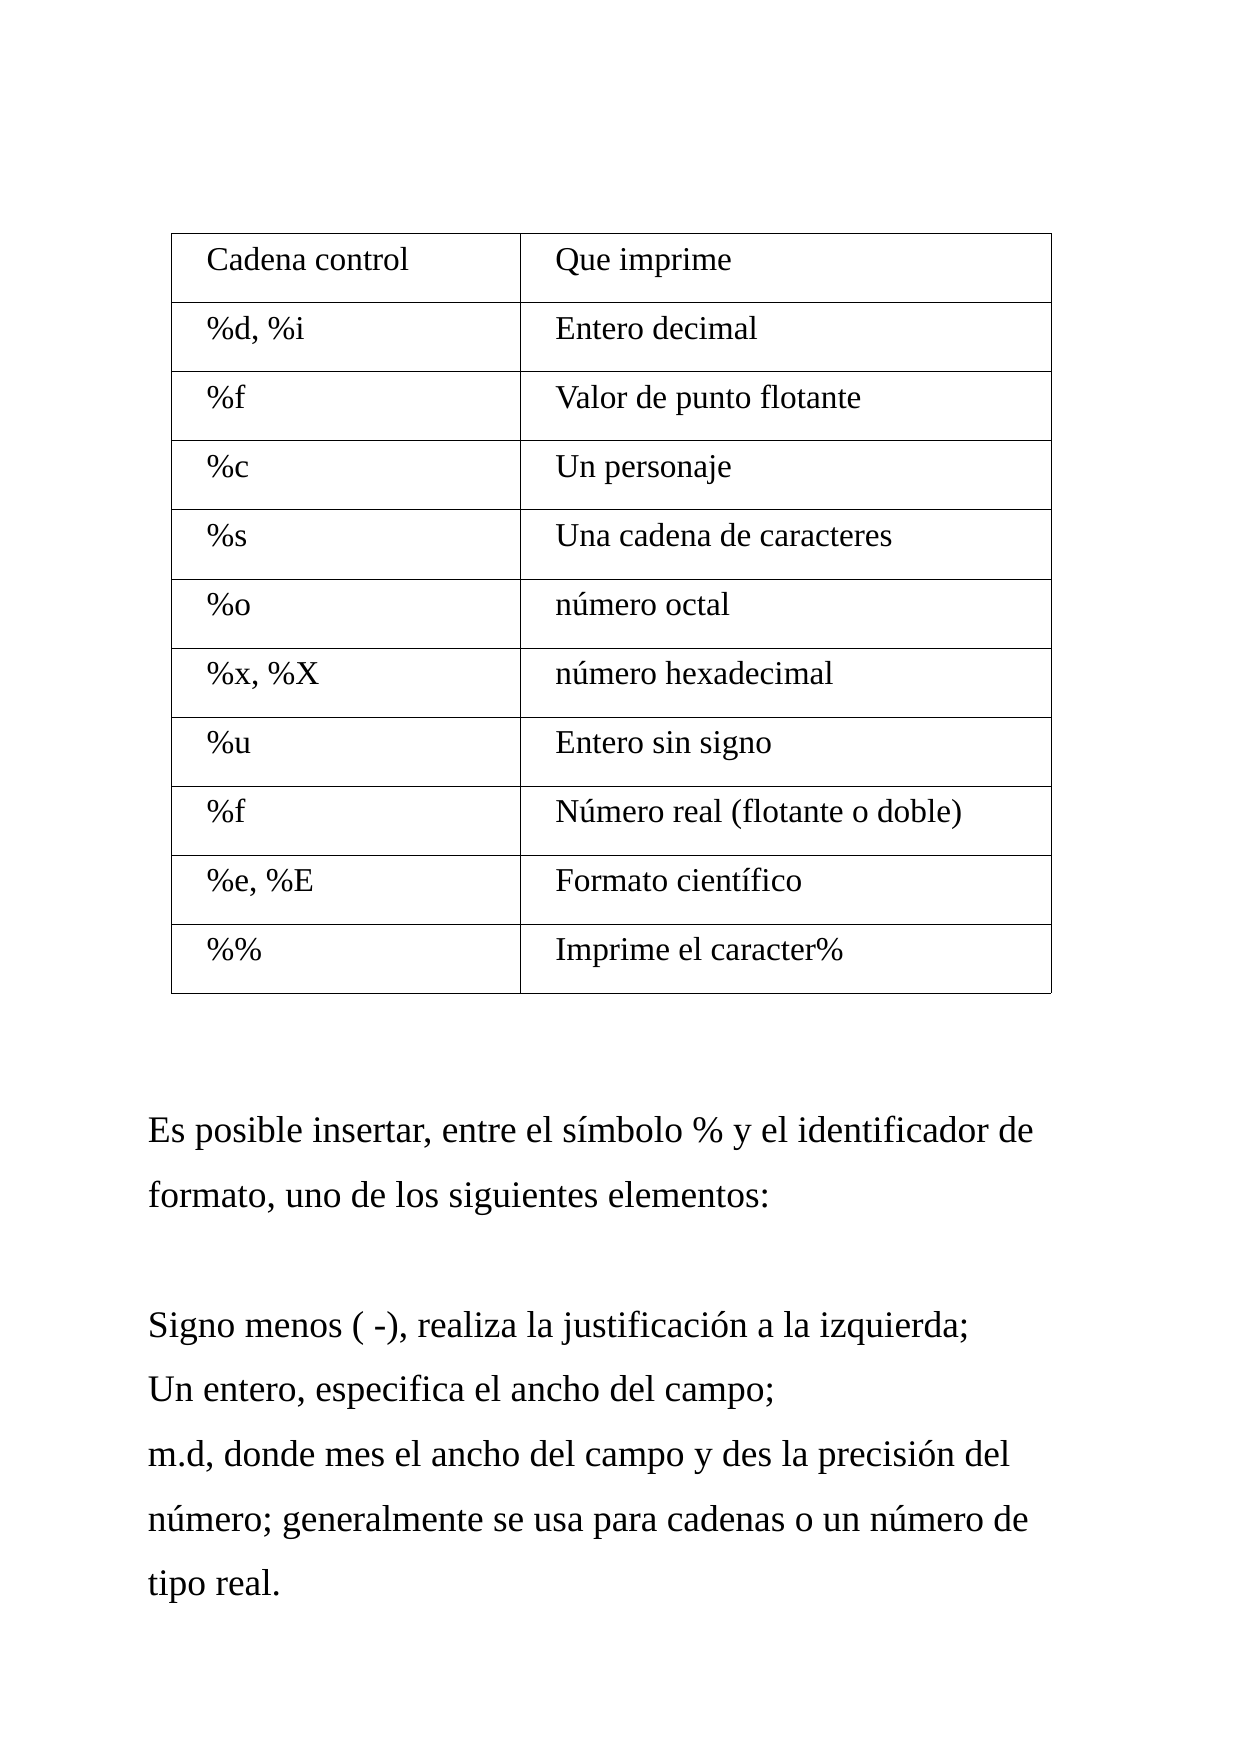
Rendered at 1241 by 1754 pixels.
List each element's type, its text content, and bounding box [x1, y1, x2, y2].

table_cell Entero sin signo [521, 718, 1051, 786]
table_cell Una cadena de caracteres [521, 510, 1051, 578]
table_cell Valor de punto flotante [521, 372, 1051, 440]
table_cell Número real (flotante o doble) [521, 787, 1051, 855]
table_cell %f [172, 787, 520, 855]
table_cell Un personaje [521, 441, 1051, 509]
table_header Que imprime [521, 234, 1051, 302]
table_cell %u [172, 718, 520, 786]
table_cell Imprime el caracter% [521, 925, 1051, 993]
table_cell %o [172, 580, 520, 647]
table_cell %f [172, 372, 520, 440]
table_cell %e, %E [172, 856, 520, 924]
table_cell %d, %i [172, 303, 520, 371]
text Es posible insertar, entre el símbolo % y el identificador de formato, uno de los siguientes elementos: [148, 1108, 1093, 1216]
table_cell %x, %X [172, 649, 520, 717]
table_cell número octal [521, 580, 1051, 647]
table_cell Formato científico [521, 856, 1051, 924]
text m.d, donde mes el ancho del campo y des la precisión del número; generalmente se usa para cadenas o un número de tipo real. [148, 1431, 1093, 1604]
table_header Cadena control [172, 234, 520, 302]
table_cell %% [172, 925, 520, 993]
table_cell %s [172, 510, 520, 578]
text Un entero, especifica el ancho del campo; [148, 1367, 1093, 1410]
text Signo menos ( -), realiza la justificación a la izquierda; [148, 1302, 1093, 1345]
table_cell número hexadecimal [521, 649, 1051, 717]
table_cell Entero decimal [521, 303, 1051, 371]
table_cell %c [172, 441, 520, 509]
